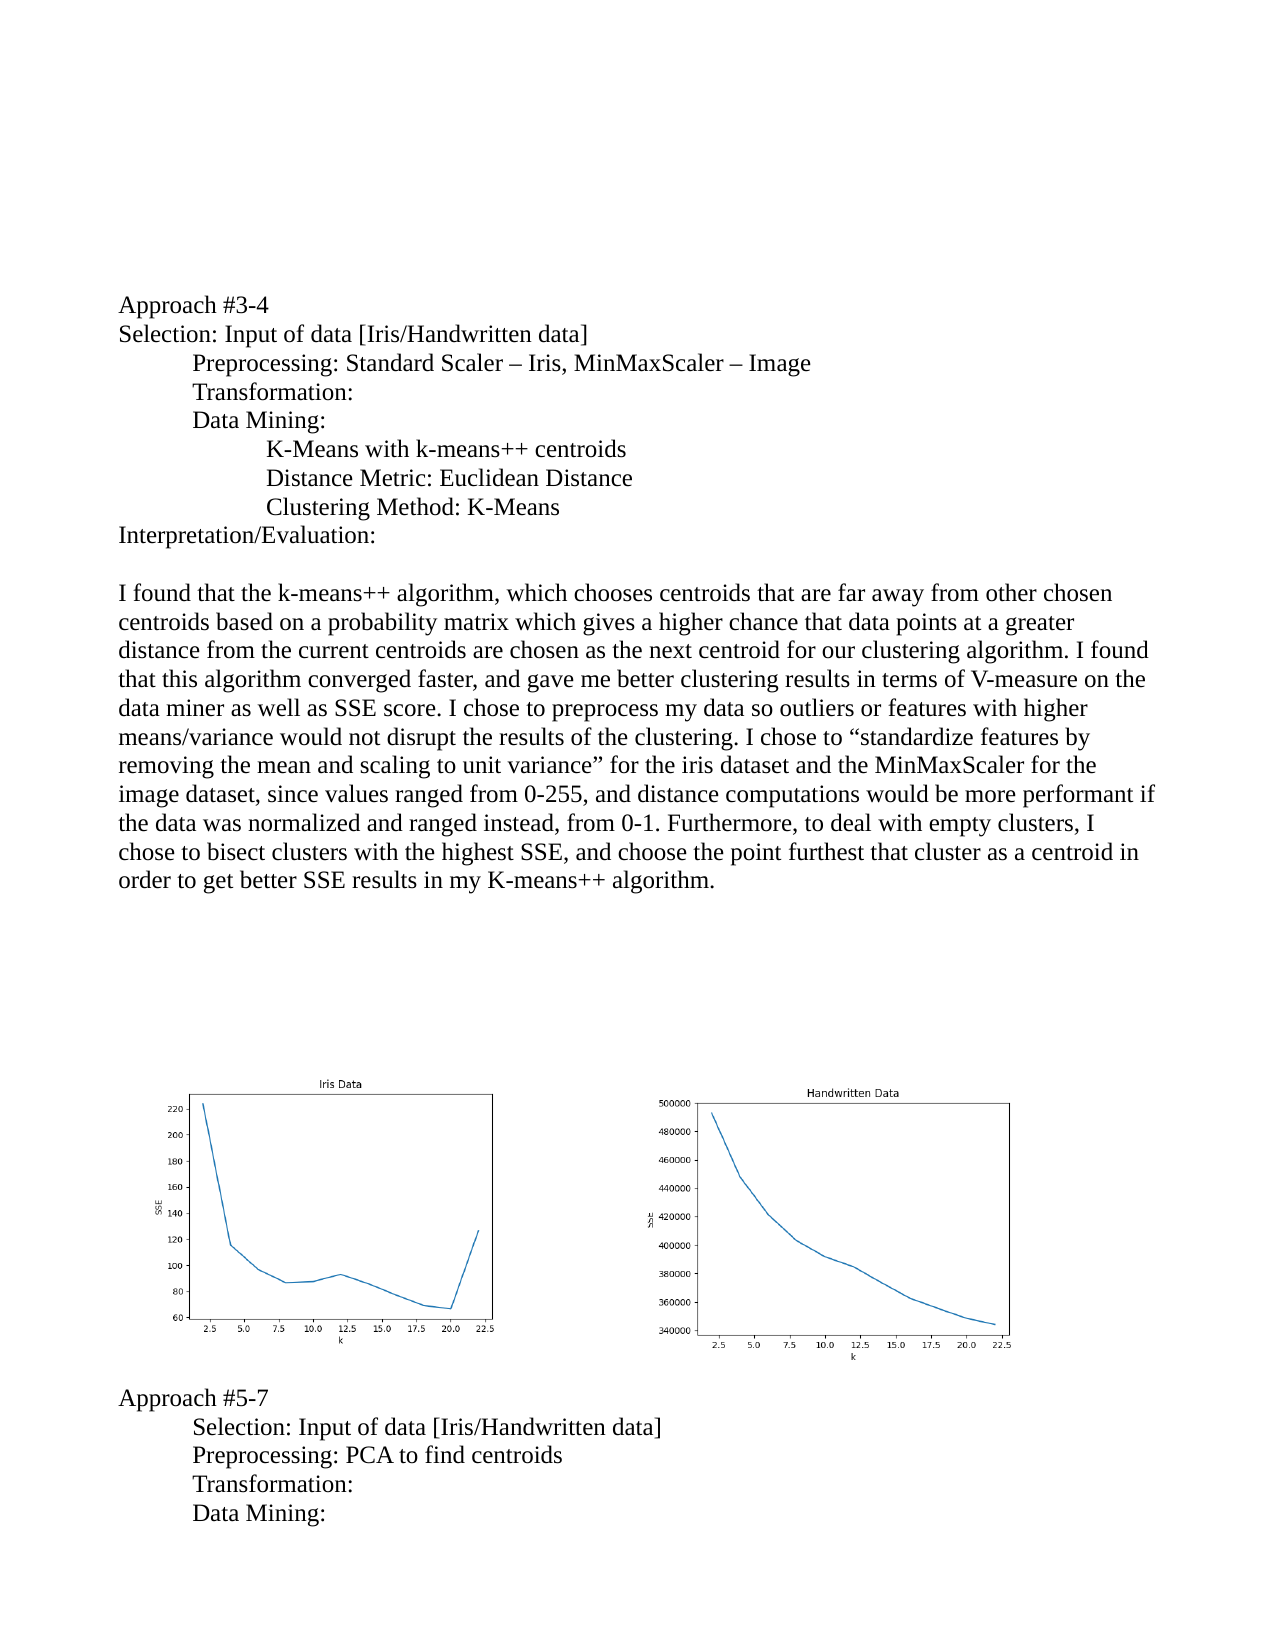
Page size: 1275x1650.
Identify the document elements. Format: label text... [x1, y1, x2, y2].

text Selection: Input of data [Iris/Handwritten data] [118, 319, 1157, 348]
text Data Mining: [118, 1498, 1157, 1527]
text Approach #3-4 [118, 291, 1157, 319]
picture [141, 1058, 531, 1351]
text Data Mining: [118, 406, 1157, 434]
text Clustering Method: K-Means [118, 492, 1157, 521]
text Preprocessing: PCA to find centroids [118, 1441, 1157, 1469]
text K-Means with k-means++ centroids [118, 434, 1157, 463]
text Transformation: [118, 1469, 1157, 1498]
text Approach #5-7 [118, 1383, 1157, 1412]
text Distance Metric: Euclidean Distance [118, 463, 1157, 492]
text I found that the k-means++ algorithm, which chooses centroids that are far away from other chosen centroids based on a probability matrix which gives a higher chance that data points at a greater distance from the current centroids are chosen as the next centroid for our clustering algorithm. I found that this algorithm converged faster, and gave me better clustering results in terms of V-measure on the data miner as well as SSE score. I chose to preprocess my data so outliers or features with higher means/variance would not disrupt the results of the clustering. I chose to “standardize features by removing the mean and scaling to unit variance” for the iris dataset and the MinMaxScaler for the image dataset, since values ranged from 0-255, and distance computations would be more performant if the data was normalized and ranged instead, from 0-1. Furthermore, to deal with empty clusters, I chose to bisect clusters with the highest SSE, and choose the point furthest that cluster as a centroid in order to get better SSE results in my K-means++ algorithm. [118, 578, 1157, 894]
text Selection: Input of data [Iris/Handwritten data] [118, 1412, 1157, 1441]
text Preprocessing: Standard Scaler – Iris, MinMaxScaler – Image [118, 348, 1157, 377]
picture [647, 1066, 1049, 1368]
text Interpretation/Evaluation: [118, 521, 1157, 549]
text Transformation: [118, 377, 1157, 406]
